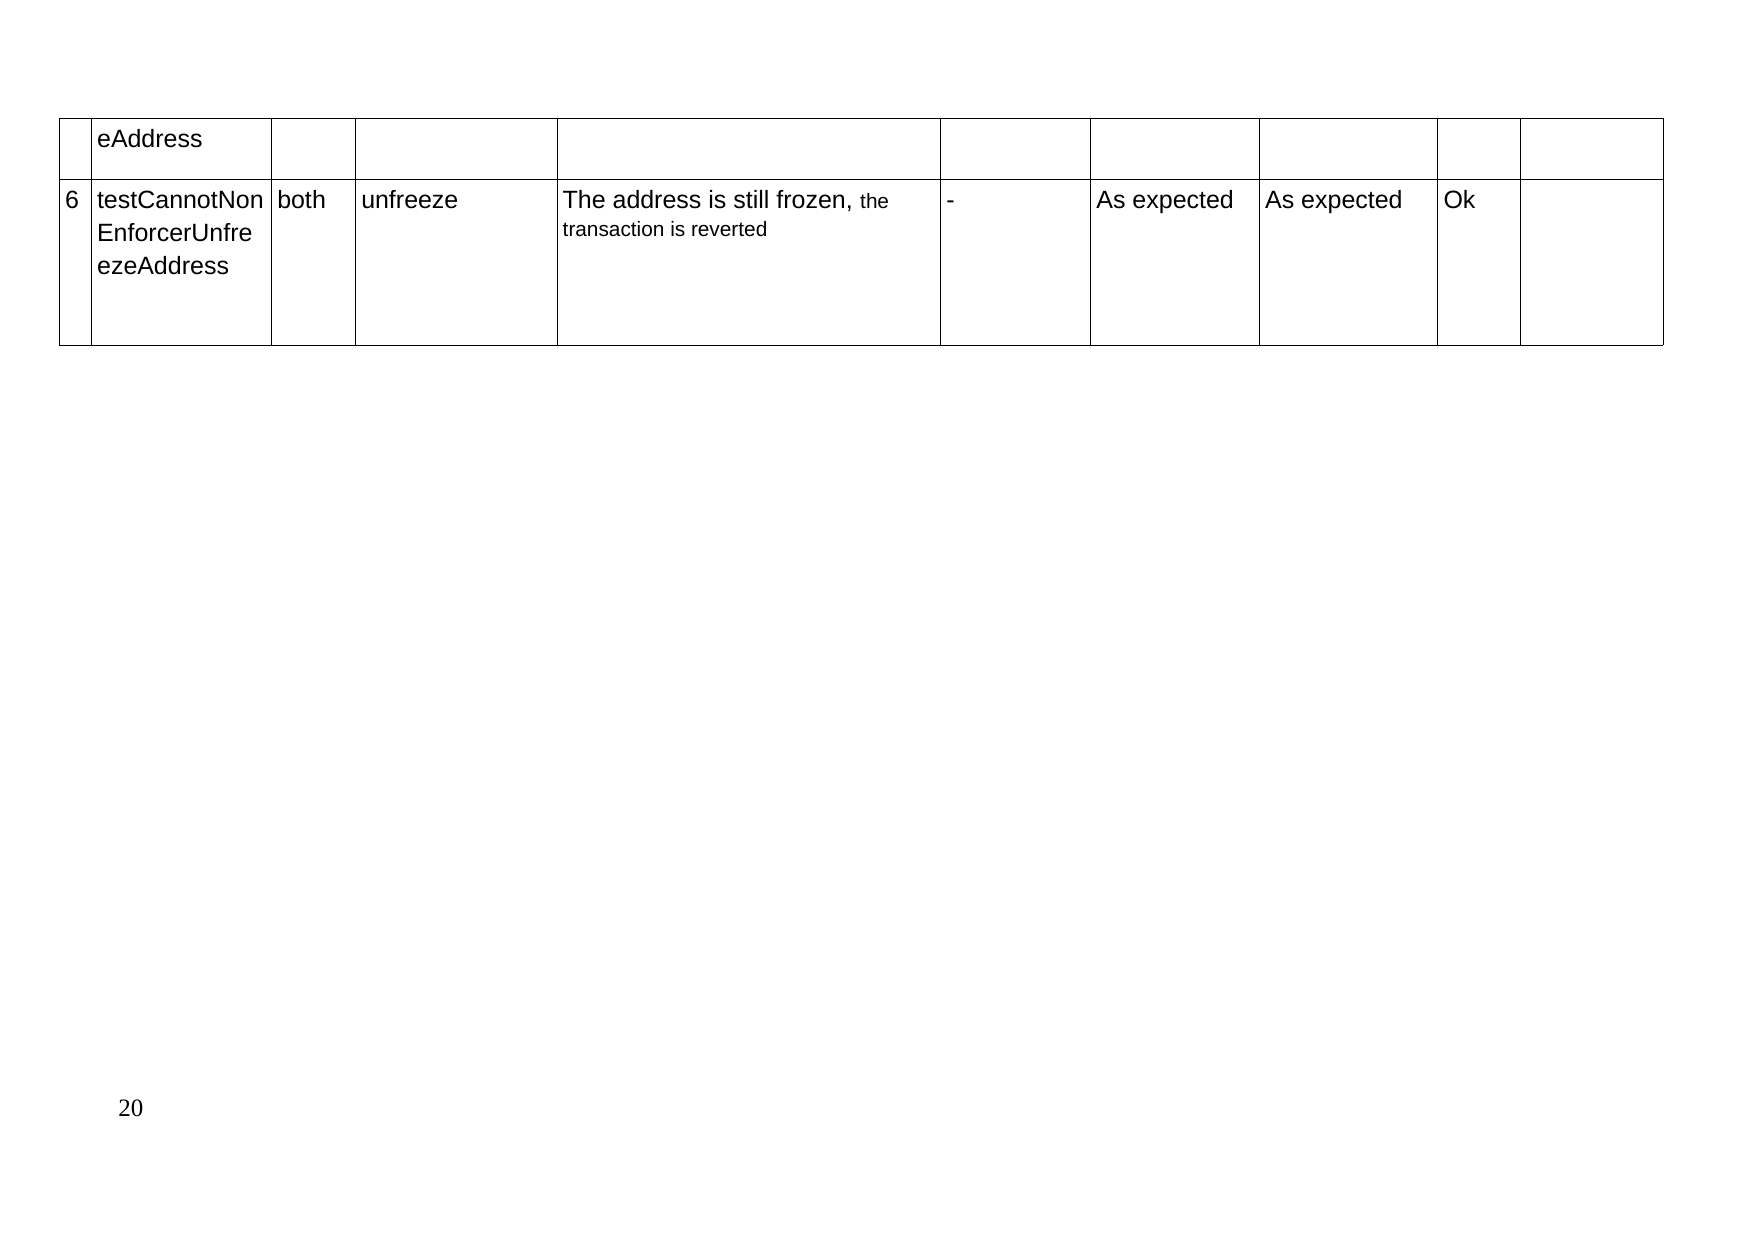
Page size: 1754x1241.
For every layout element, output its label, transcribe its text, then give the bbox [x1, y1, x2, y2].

table_cell eAddress [92, 119, 271, 179]
table_cell both [272, 180, 355, 345]
table_cell As expected [1091, 180, 1259, 345]
table_cell [1091, 119, 1259, 179]
table_cell - [941, 180, 1090, 345]
table_cell [356, 119, 557, 179]
table_cell [1260, 119, 1437, 179]
table_cell [60, 119, 91, 179]
table_cell [1521, 180, 1663, 345]
table_cell - [941, 119, 1090, 179]
table_cell [1521, 119, 1663, 179]
table_cell As expected [1260, 180, 1437, 345]
table_cell [272, 119, 355, 179]
table_cell 6 [60, 180, 91, 345]
table_cell Ok [1438, 180, 1520, 345]
table_cell The address is still frozen, the transaction is reverted [558, 180, 940, 345]
table_cell unfreeze [356, 180, 557, 345]
table_cell testCannotNonEnforcerUnfreezeAddress [92, 180, 271, 345]
table_cell [558, 119, 940, 179]
table_cell [1438, 119, 1520, 179]
